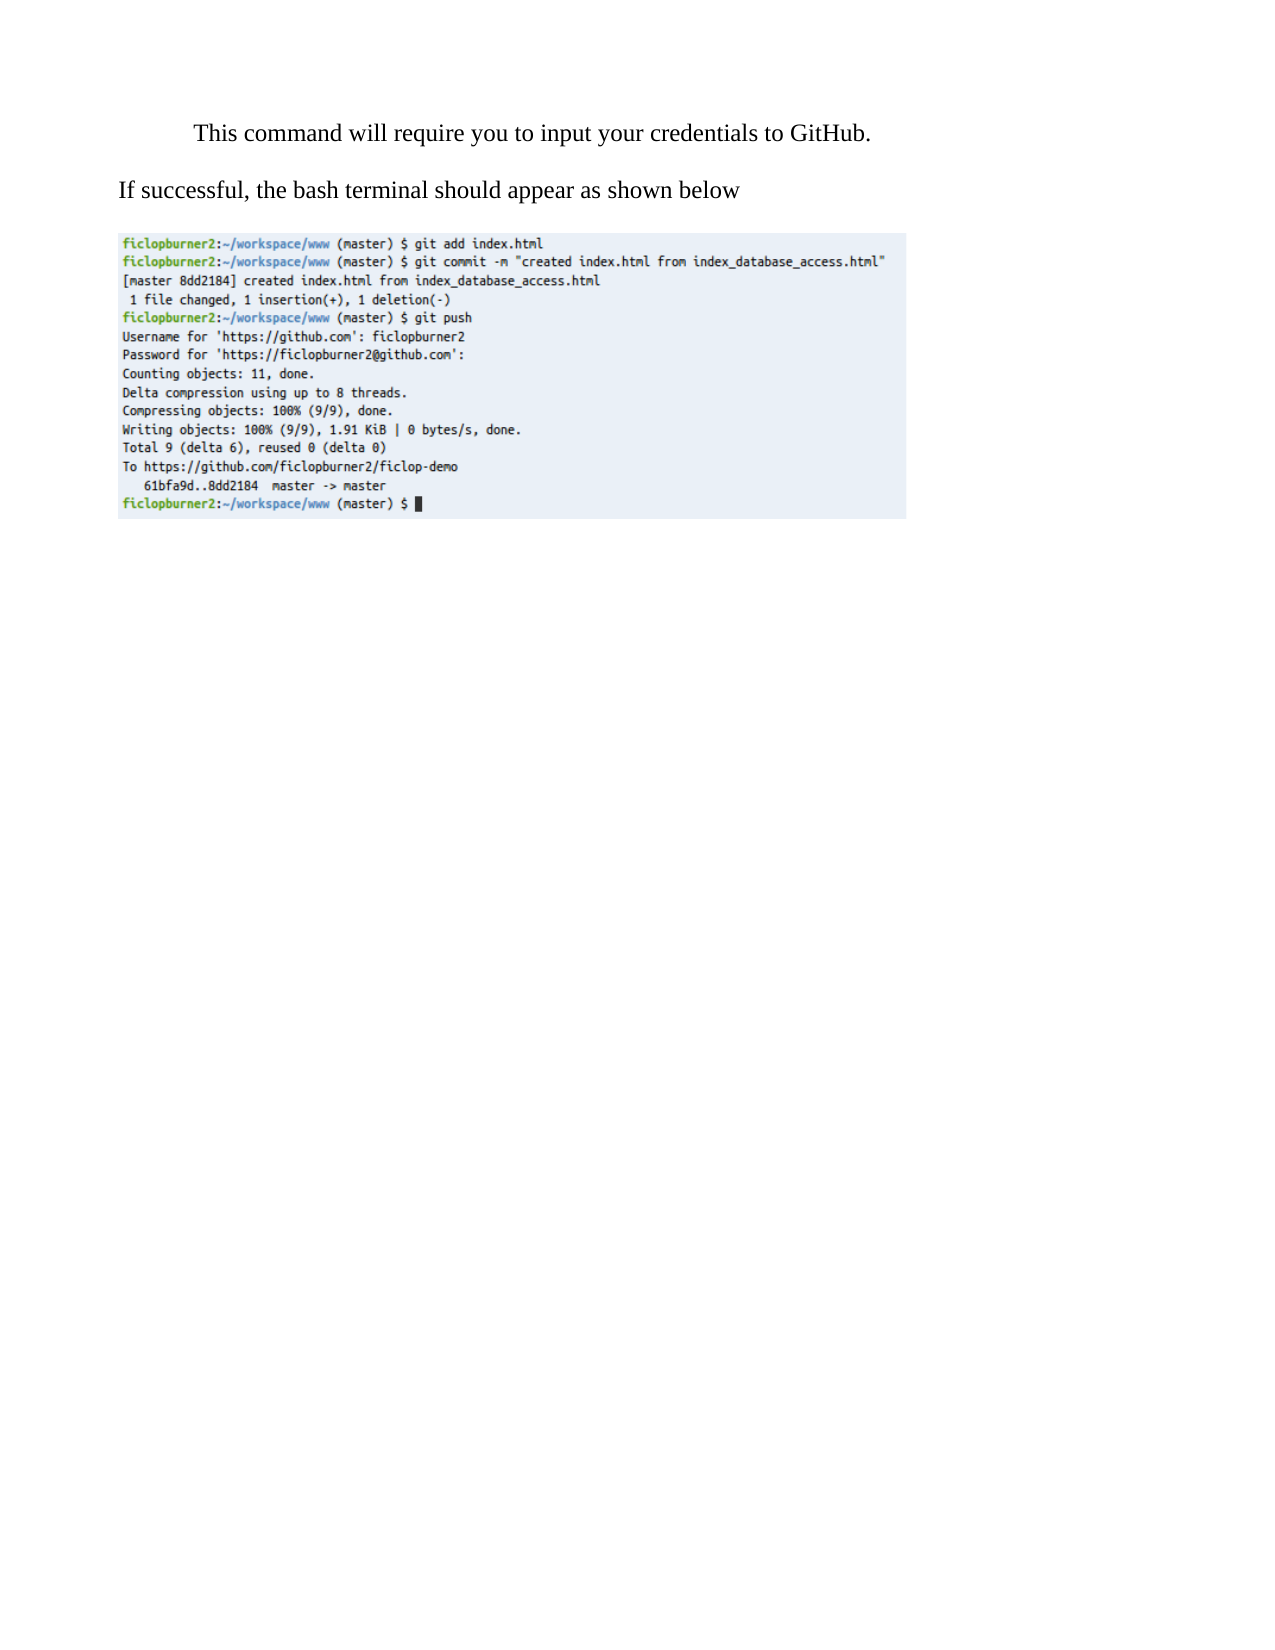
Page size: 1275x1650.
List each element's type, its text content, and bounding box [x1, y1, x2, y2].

text If successful, the bash terminal should appear as shown below [118, 176, 1157, 204]
picture [118, 233, 907, 519]
list This command will require you to input your credentials to GitHub. [156, 118, 1157, 147]
